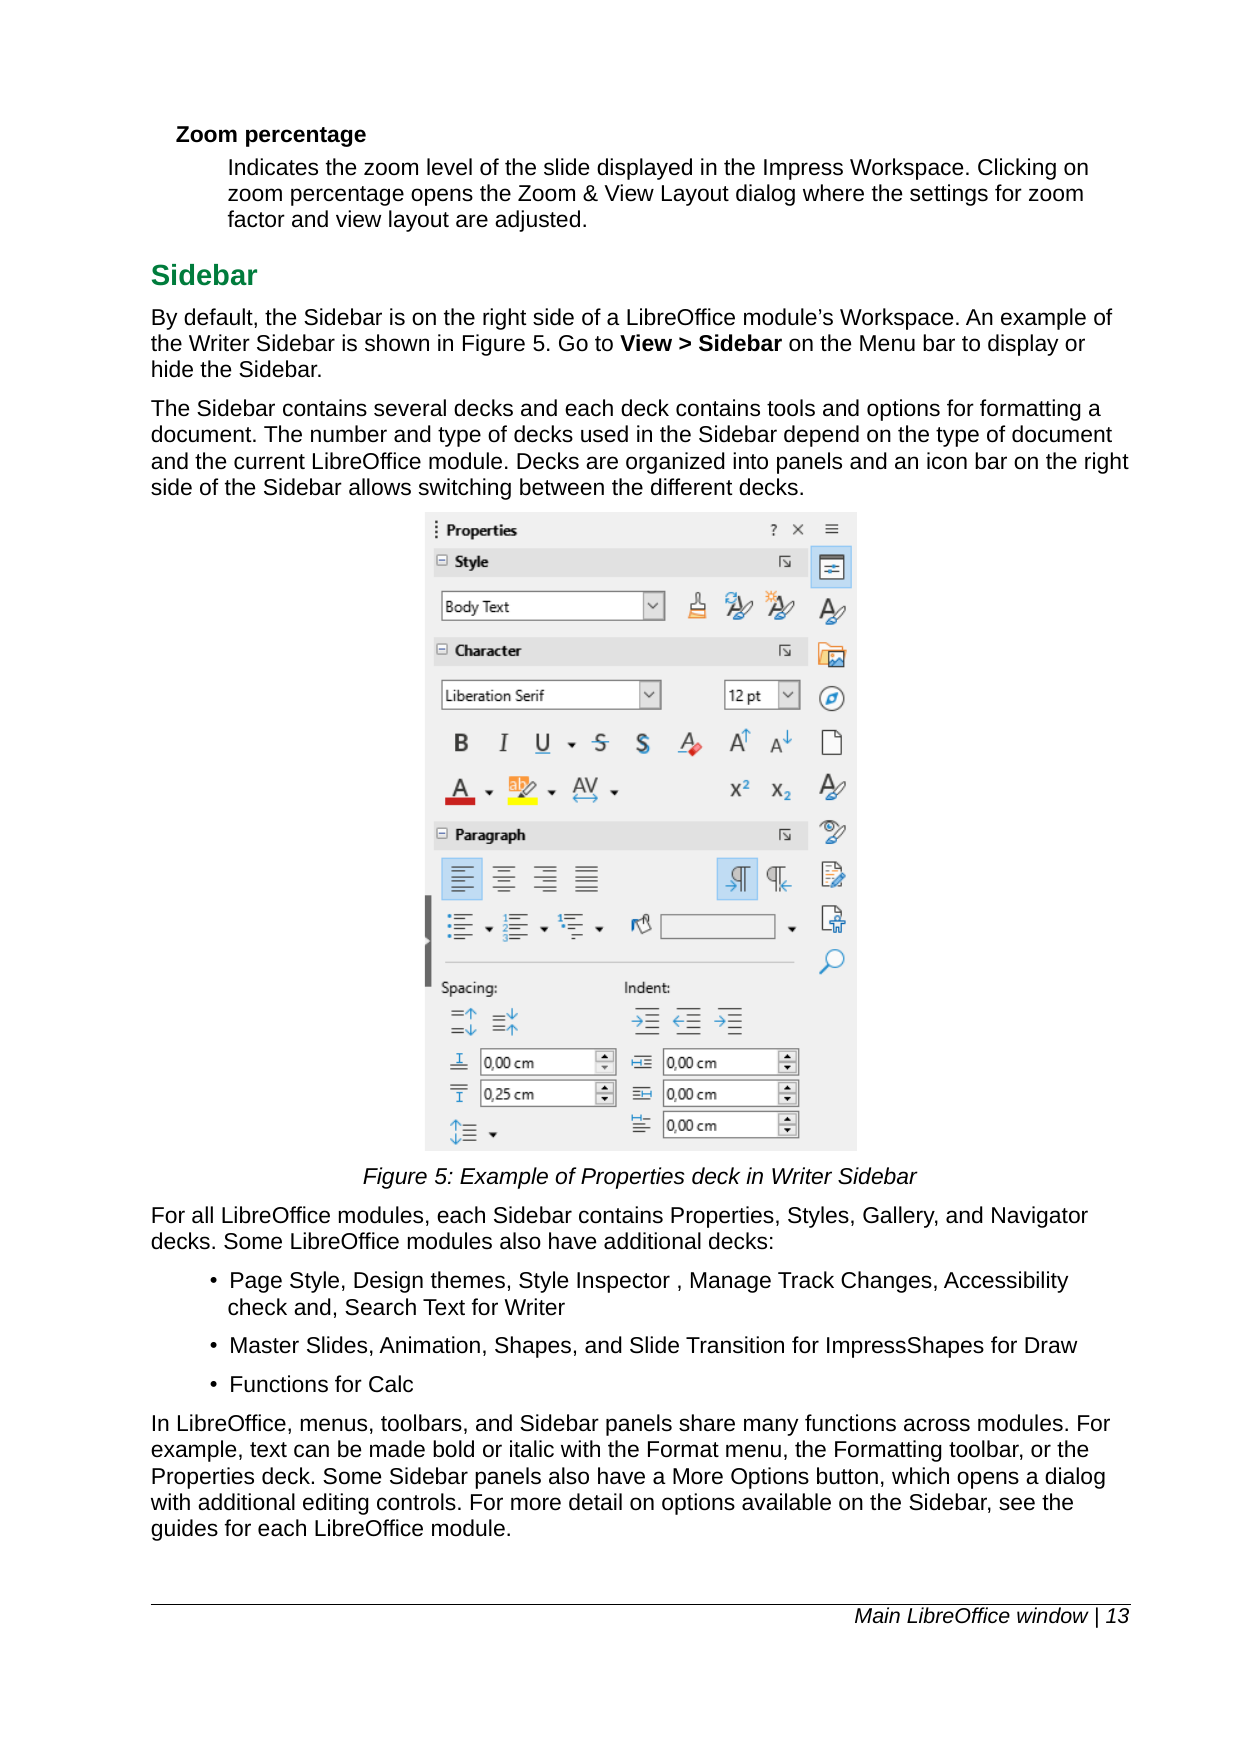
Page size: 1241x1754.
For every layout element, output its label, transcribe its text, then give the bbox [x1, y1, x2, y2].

text Indicates the zoom level of the slide displayed in the Impress Workspace. Clicking on zoom percentage opens the Zoom & View Layout dialog where the settings for zoom factor and view layout are adjusted. [227, 154, 1131, 233]
list For all LibreOffice modules, each Sidebar contains Properties, Styles, Gallery, and Navigator decks. Some LibreOffice modules also have additional decks: [151, 1202, 1131, 1254]
text In LibreOffice, menus, toolbars, and Sidebar panels share many functions across modules. For example, text can be made bold or italic with the Format menu, the Formatting toolbar, or the Properties deck. Some Sidebar panels also have a More Options button, which opens a dialog with additional editing controls. For more detail on options available on the Sidebar, see the guides for each LibreOffice module. [151, 1410, 1131, 1542]
text By default, the Sidebar is on the right side of a LibreOffice module’s Workspace. An example of the Writer Sidebar is shown in Figure 5. Go to View > Sidebar on the Menu bar to display or hide the Sidebar. [151, 303, 1131, 382]
text Zoom percentage [176, 121, 1131, 147]
list Master Slides, Animation, Shapes, and Slide Transition for ImpressShapes for Draw [209, 1332, 1131, 1359]
text Figure 5: Example of Properties deck in Writer Sidebar [363, 1163, 919, 1189]
subtitle Sidebar [151, 257, 1131, 291]
picture [424, 512, 857, 1151]
list Page Style, Design themes, Style Inspector , Manage Track Changes, Accessibility check and, Search Text for Writer [209, 1267, 1131, 1320]
text The Sidebar contains several decks and each deck contains tools and options for formatting a document. The number and type of decks used in the Sidebar depend on the type of document and the current LibreOffice module. Decks are organized into panels and an icon bar on the right side of the Sidebar allows switching between the different decks. [151, 395, 1131, 500]
list Functions for Calc [209, 1371, 1131, 1397]
